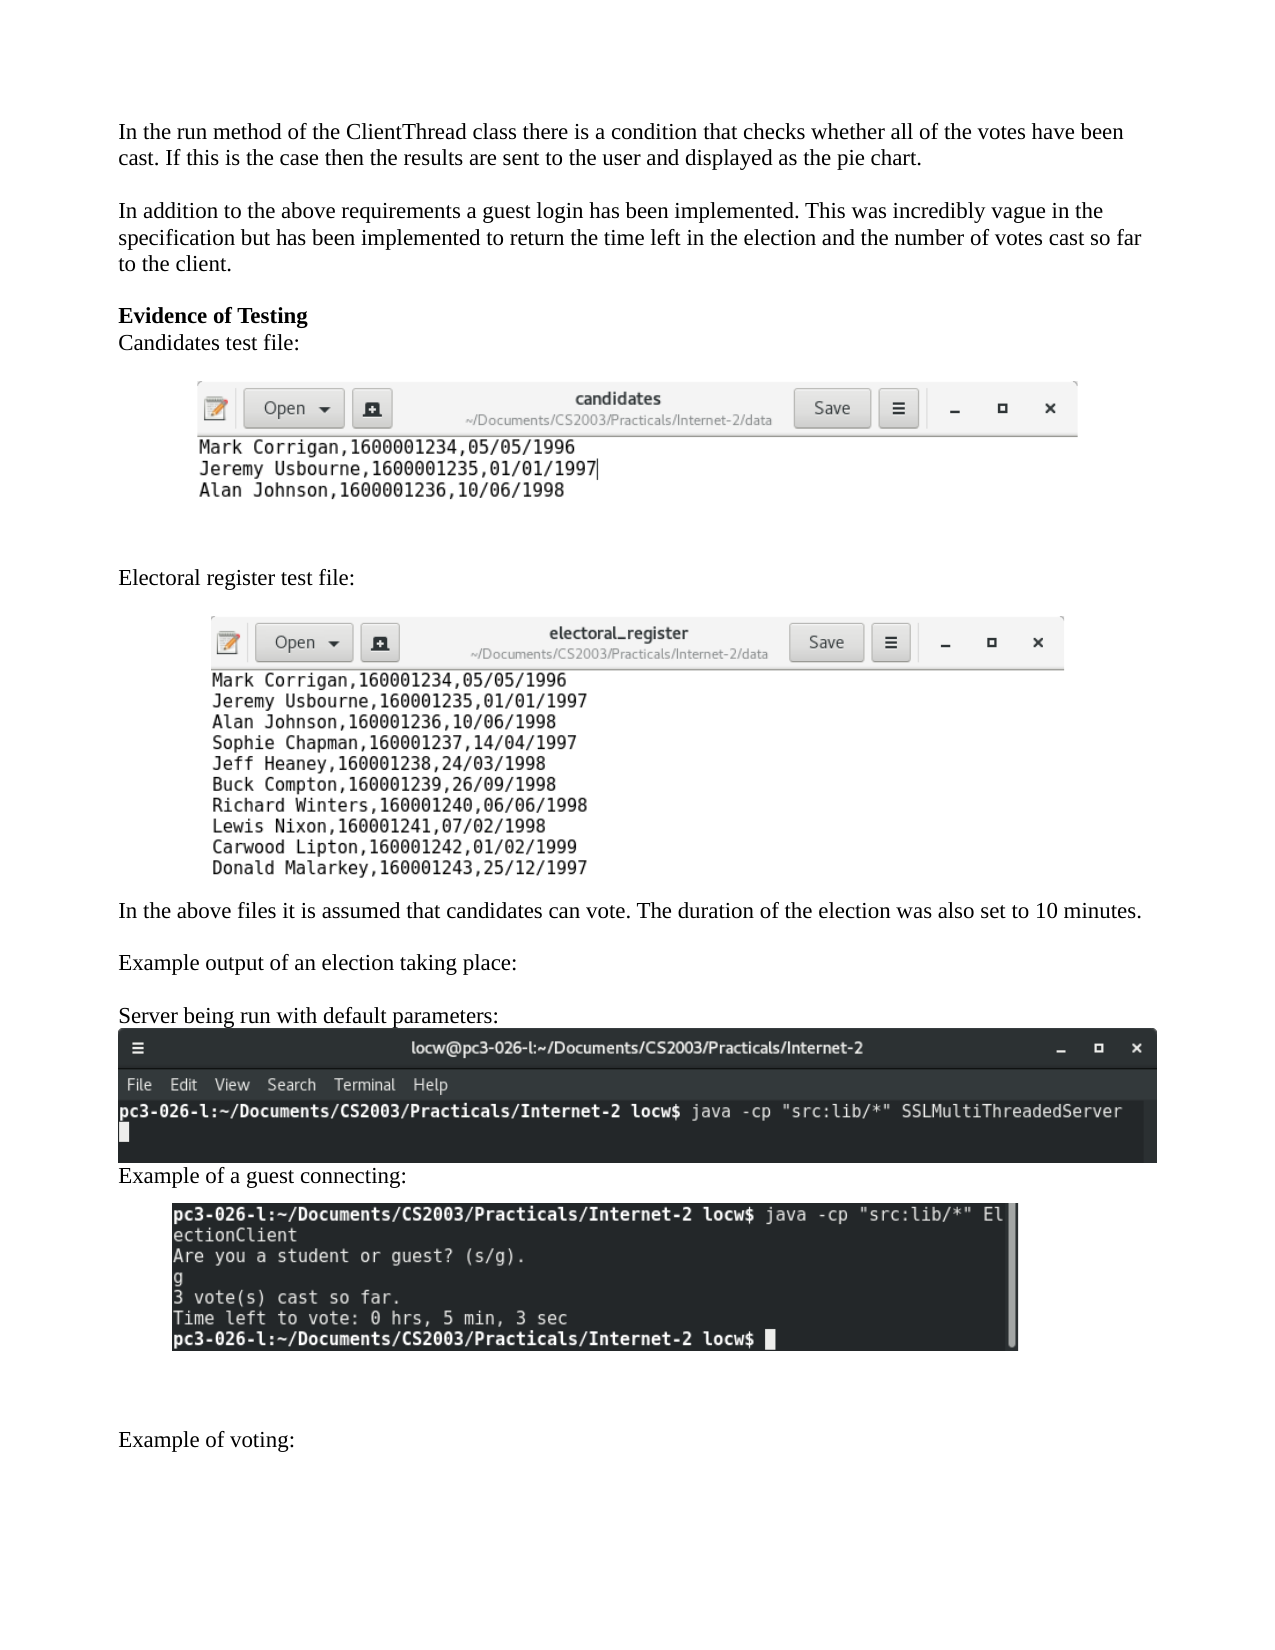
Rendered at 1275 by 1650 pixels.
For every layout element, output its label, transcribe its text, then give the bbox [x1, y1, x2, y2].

text Server being run with default parameters: [118, 1002, 1157, 1028]
text Example of voting: [118, 1426, 1157, 1452]
picture [118, 1028, 1157, 1163]
text Evidence of Testing [118, 303, 1157, 329]
text In the run method of the ClientThread class there is a condition that checks whether all of the votes have been cast. If this is the case then the results are sent to the user and displayed as the pie chart. [118, 118, 1157, 171]
text In addition to the above requirements a guest login has been implemented. This was incredibly vague in the specification but has been implemented to return the time left in the election and the number of votes cast so far to the client. [118, 197, 1157, 276]
picture [172, 1203, 1019, 1351]
text Electoral register test file: [118, 564, 1157, 591]
text Example output of an election taking place: [118, 949, 1157, 976]
text Example of a guest connecting: [118, 1163, 1157, 1189]
text Candidates test file: [118, 329, 1157, 355]
text In the above files it is assumed that candidates can vote. The duration of the election was also set to 10 minutes. [118, 617, 1157, 923]
